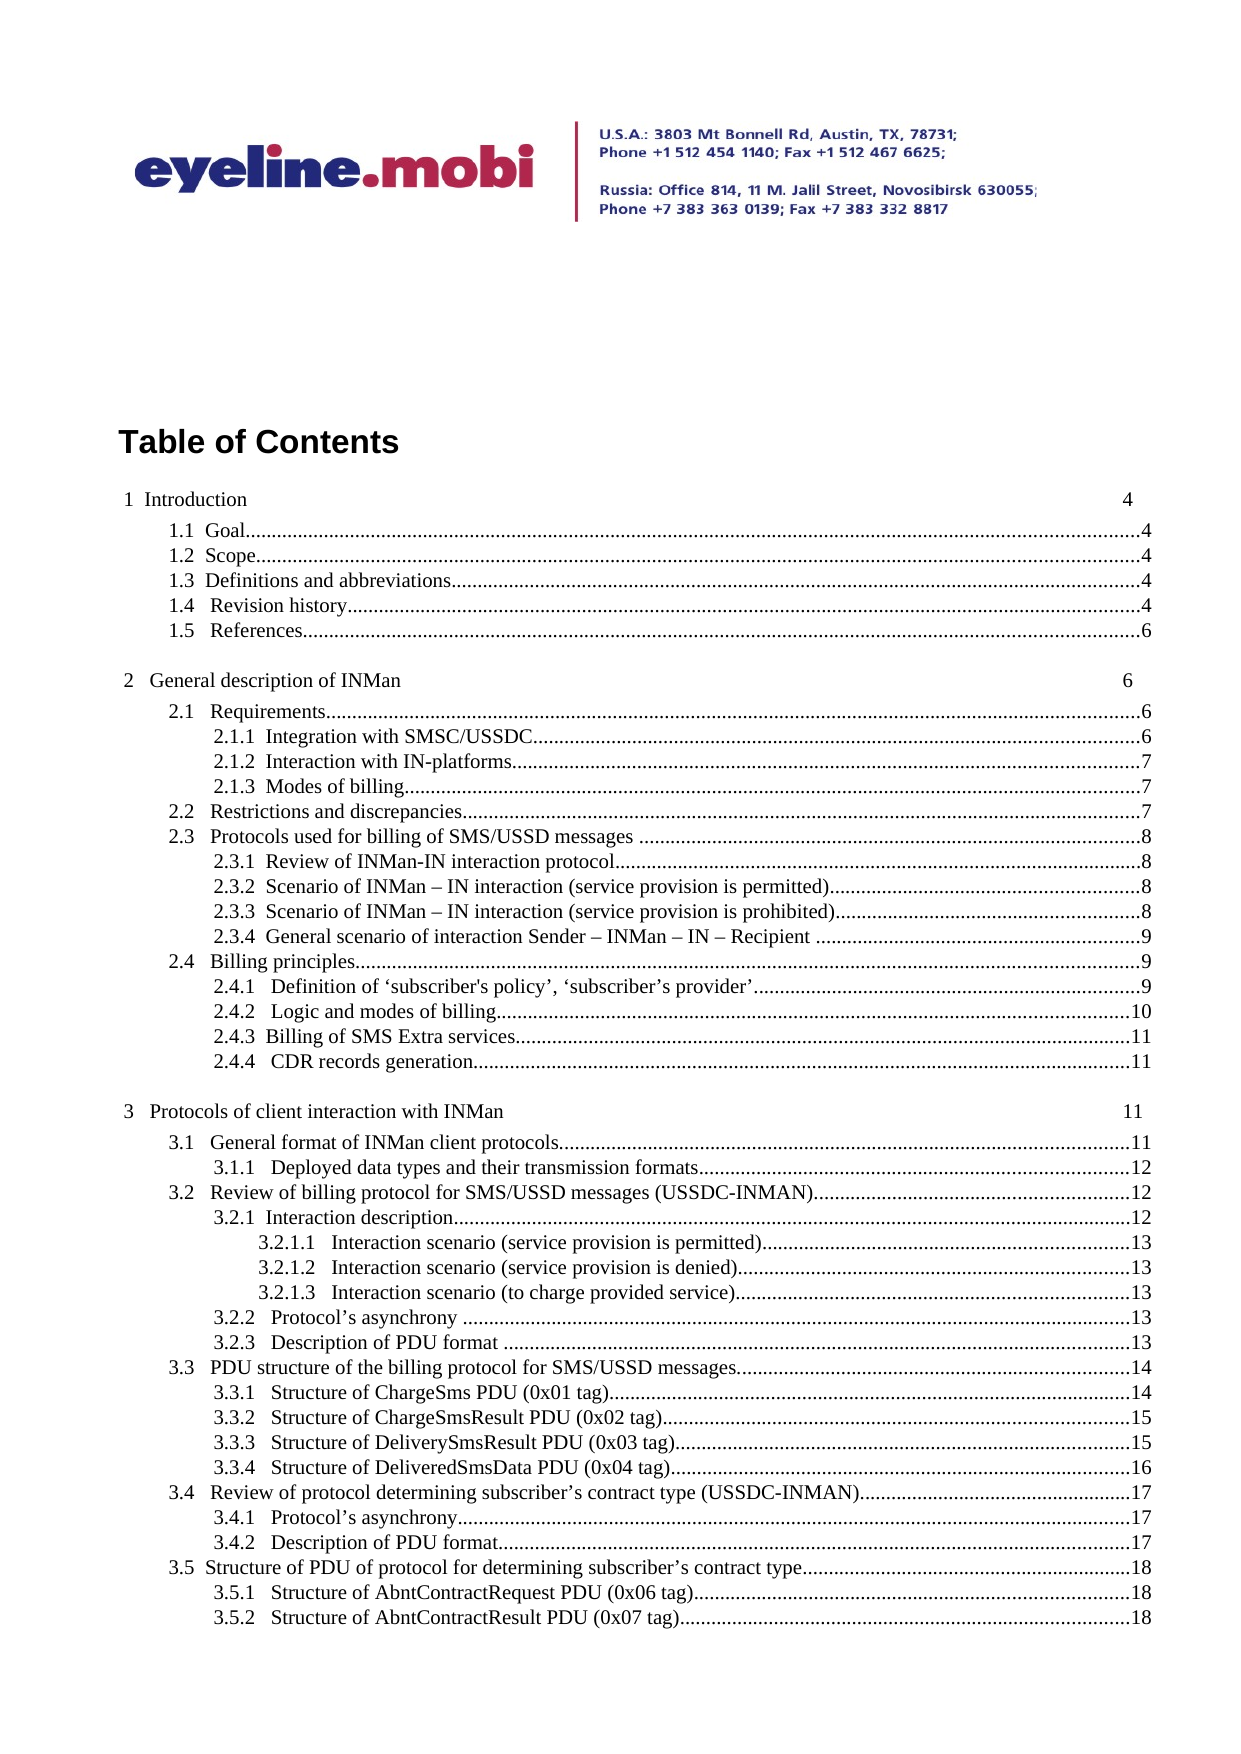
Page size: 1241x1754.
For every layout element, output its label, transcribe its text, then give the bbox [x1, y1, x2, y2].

picture [134, 121, 1037, 222]
text 2.3.4 General scenario of interaction Sender – INMan – IN – Recipient 9 [208, 923, 1151, 948]
text 2.3.1 Review of INMan-IN interaction protocol 8 [208, 848, 1151, 873]
text 3.5 Structure of PDU of protocol for determining subscriber’s contract type. 18 [163, 1554, 1151, 1579]
text 3.4.2 Description of PDU format 17 [208, 1529, 1151, 1554]
text 3.2.1.2 Interaction scenario (service provision is denied) 13 [253, 1254, 1151, 1279]
text 2.1.3 Modes of billing 7 [208, 773, 1151, 798]
text 3.5.2 Structure of AbntContractResult PDU (0x07 tag) 18 [208, 1604, 1151, 1629]
text 1.3 Definitions and abbreviations 4 [163, 567, 1151, 592]
text 3.4.1 Protocol’s asynchrony 17 [208, 1504, 1151, 1529]
text 2.4.4 CDR records generation 11 [208, 1048, 1151, 1073]
text 2.4 Billing principles 9 [163, 948, 1151, 973]
text 3 Protocols of client interaction with INMan 11 [118, 1098, 1151, 1123]
text 1.2 Scope 4 [163, 542, 1151, 567]
text 3.1 General format of INMan client protocols. 11 [163, 1129, 1151, 1154]
text 3.2.1.3 Interaction scenario (to charge provided service) 13 [253, 1279, 1151, 1304]
text 2.1.2 Interaction with IN-platforms 7 [208, 748, 1151, 773]
text 2.1.1 Integration with SMSC/USSDC 6 [208, 723, 1151, 748]
text 2.4.1 Definition of ‘subscriber's policy’, ‘subscriber’s provider’. 9 [208, 973, 1151, 998]
text 2.1 Requirements 6 [163, 698, 1151, 723]
text 3.2.2 Protocol’s asynchrony 13 [208, 1304, 1151, 1329]
text 3.2 Review of billing protocol for SMS/USSD messages (USSDC-INMAN). 12 [163, 1179, 1151, 1204]
text 1.1 Goal 4 [163, 517, 1151, 542]
text 1 Introduction 4 [118, 486, 1151, 511]
text 3.3.4 Structure of DeliveredSmsData PDU (0x04 tag) 16 [208, 1454, 1151, 1479]
text 3.4 Review of protocol determining subscriber’s contract type (USSDC-INMAN). 17 [163, 1479, 1151, 1504]
text 2.4.3 Billing of SMS Extra services. 11 [208, 1023, 1151, 1048]
text 2 General description of INMan 6 [118, 667, 1151, 692]
text 2.4.2 Logic and modes of billing. 10 [208, 998, 1151, 1023]
text 2.3.3 Scenario of INMan – IN interaction (service provision is prohibited) 8 [208, 898, 1151, 923]
text 3.2.1.1 Interaction scenario (service provision is permitted) 13 [253, 1229, 1151, 1254]
text 2.2 Restrictions and discrepancies 7 [163, 798, 1151, 823]
text 3.2.3 Description of PDU format 13 [208, 1329, 1151, 1354]
text 2.3 Protocols used for billing of SMS/USSD messages 8 [163, 823, 1151, 848]
text 1.4 Revision history 4 [163, 592, 1151, 617]
text 1.5 References 6 [163, 617, 1151, 642]
text 3.3.3 Structure of DeliverySmsResult PDU (0x03 tag) 15 [208, 1429, 1151, 1454]
text 3.3.1 Structure of ChargeSms PDU (0x01 tag) 14 [208, 1379, 1151, 1404]
text 3.2.1 Interaction description 12 [208, 1204, 1151, 1229]
text 2.3.2 Scenario of INMan – IN interaction (service provision is permitted) 8 [208, 873, 1151, 898]
text 3.3.2 Structure of ChargeSmsResult PDU (0x02 tag) 15 [208, 1404, 1151, 1429]
subtitle Table of Contents [118, 422, 1151, 461]
text 3.5.1 Structure of AbntContractRequest PDU (0x06 tag) 18 [208, 1579, 1151, 1604]
text 3.1.1 Deployed data types and their transmission formats 12 [208, 1154, 1151, 1179]
text 3.3 PDU structure of the billing protocol for SMS/USSD messages. 14 [163, 1354, 1151, 1379]
